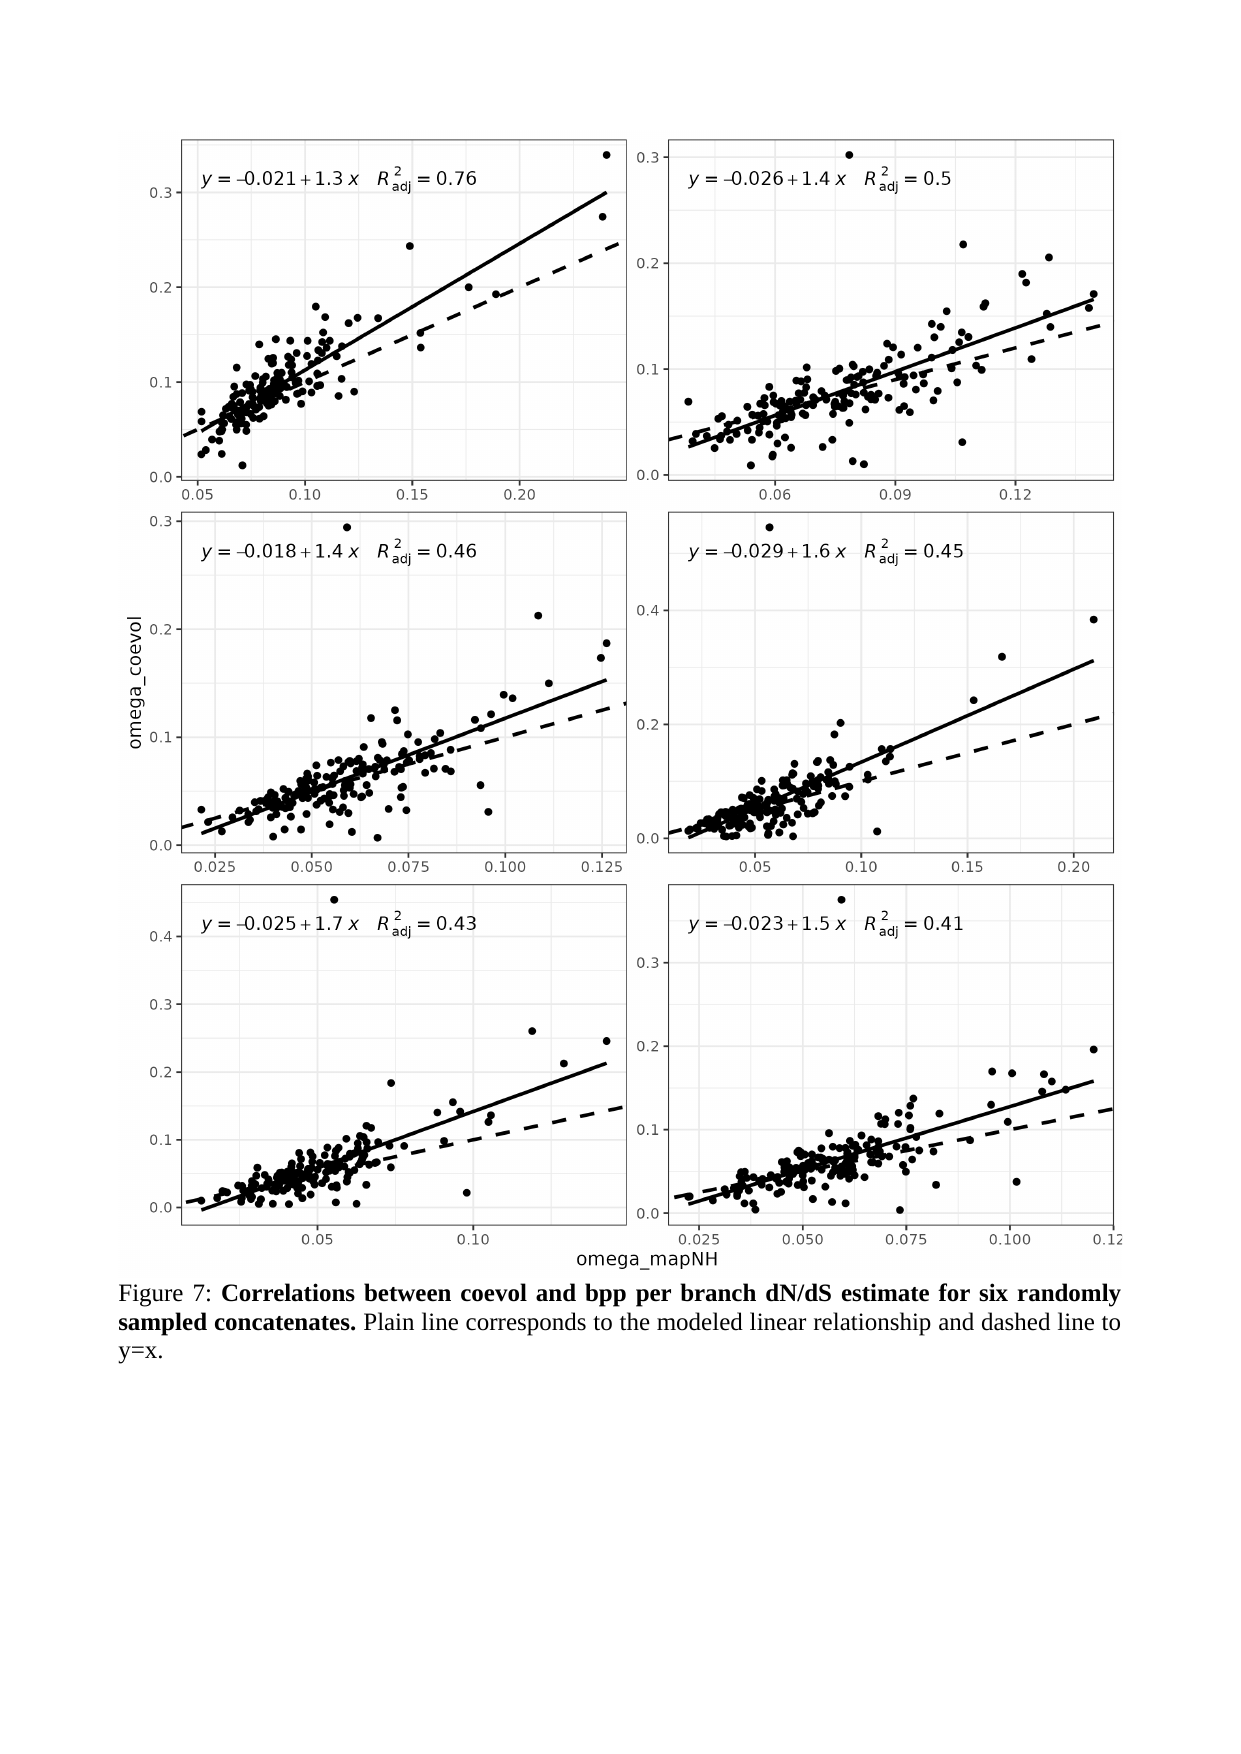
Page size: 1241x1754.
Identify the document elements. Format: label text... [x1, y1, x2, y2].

picture [118, 130, 1123, 1278]
text Figure 7: Correlations between coevol and bpp per branch dN/dS estimate for six randomly sampled concatenates. Plain line corresponds to the modeled linear relationship and dashed line to y=x. [118, 1278, 1122, 1364]
